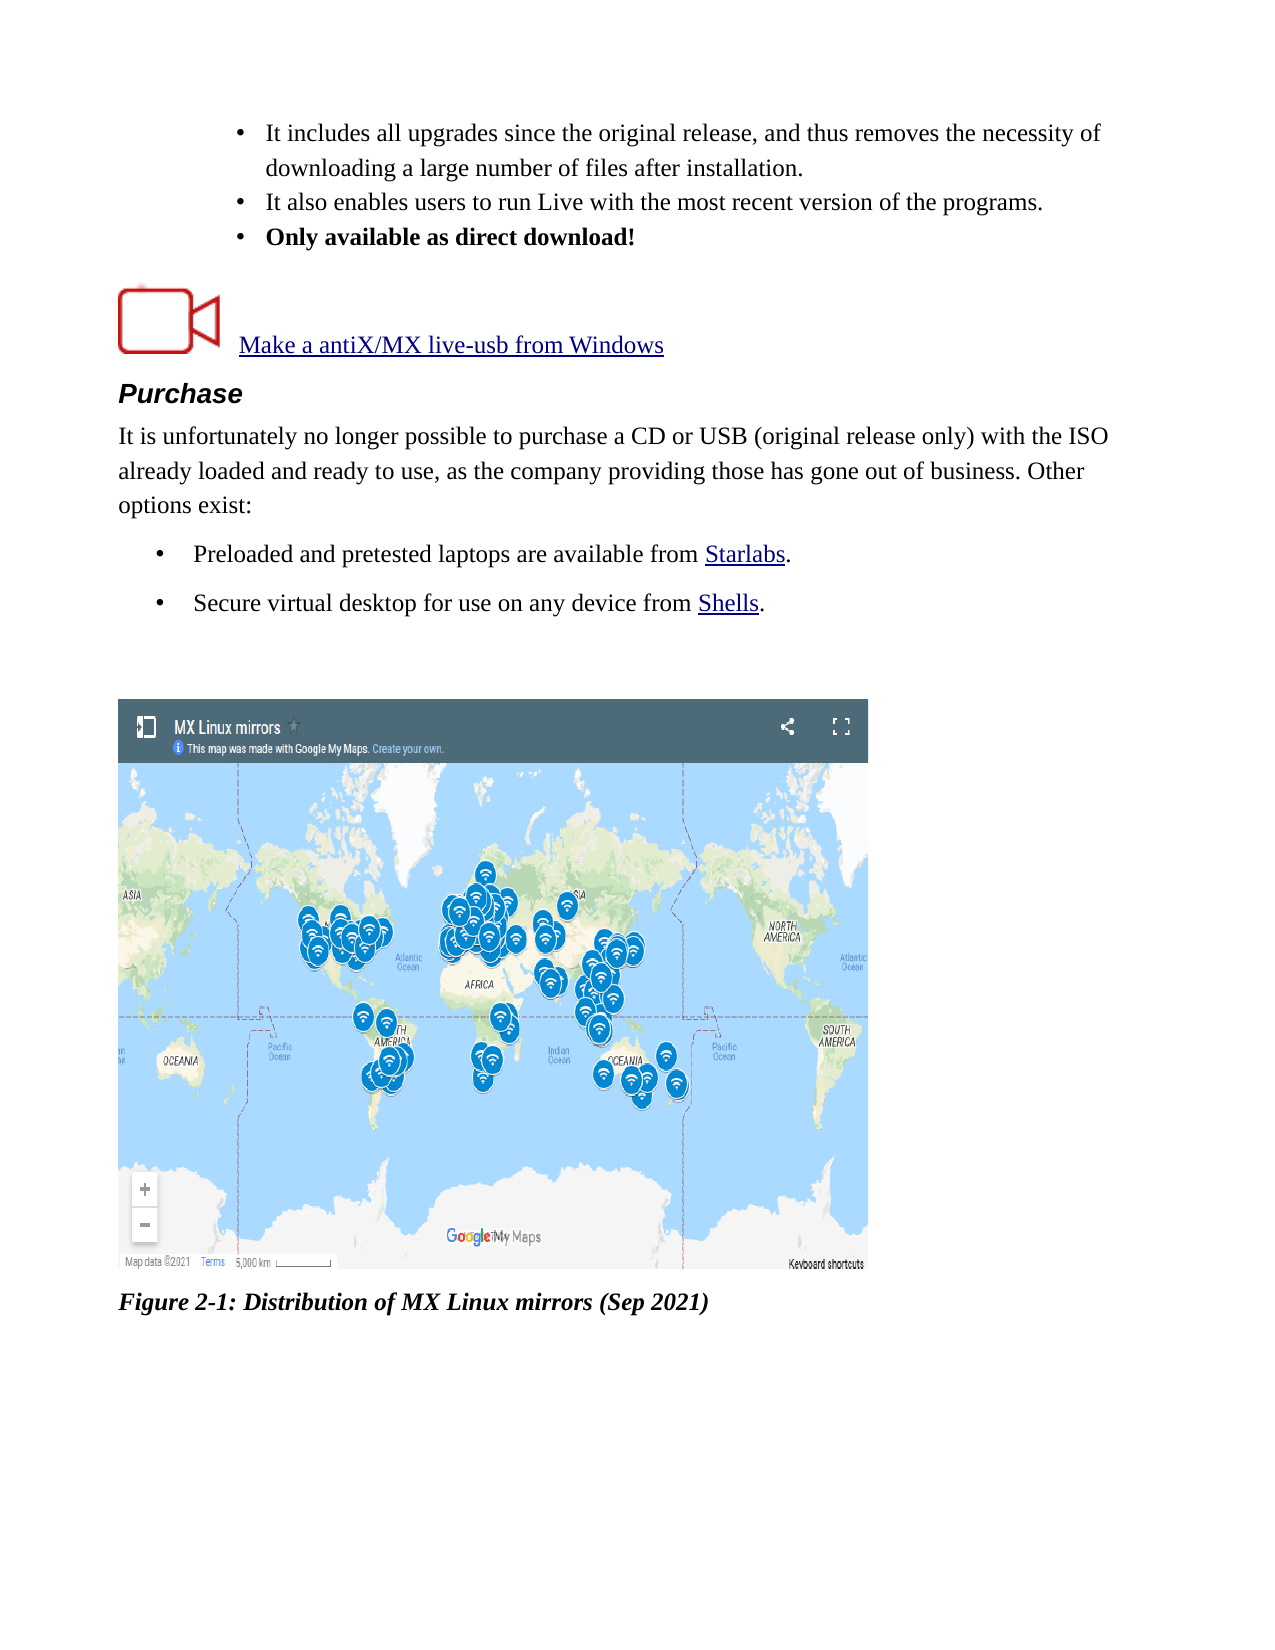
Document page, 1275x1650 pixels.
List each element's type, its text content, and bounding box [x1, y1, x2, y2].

list Only available as direct download! [236, 222, 1157, 250]
text It is unfortunately no longer possible to purchase a CD or USB (original release only) with the ISO already loaded and ready to use, as the company providing those has gone out of business. Other options exist: [118, 421, 1157, 519]
list Secure virtual desktop for use on any device from Shells. [156, 588, 1157, 617]
list Preloaded and pretested laptops are available from Starlabs. [156, 539, 1157, 568]
text Figure 2-1: Distribution of MX Linux mirrors (Sep 2021) [118, 1287, 1157, 1316]
picture [118, 699, 869, 1269]
text Make a antiX/MX live-usb from Windows [118, 271, 1157, 359]
subtitle Purchase [118, 377, 1157, 409]
picture [118, 270, 220, 354]
list It also enables users to run Live with the most recent version of the programs. [236, 187, 1157, 216]
list It includes all upgrades since the original release, and thus removes the necessity of downloading a large number of files after installation. [236, 118, 1157, 181]
